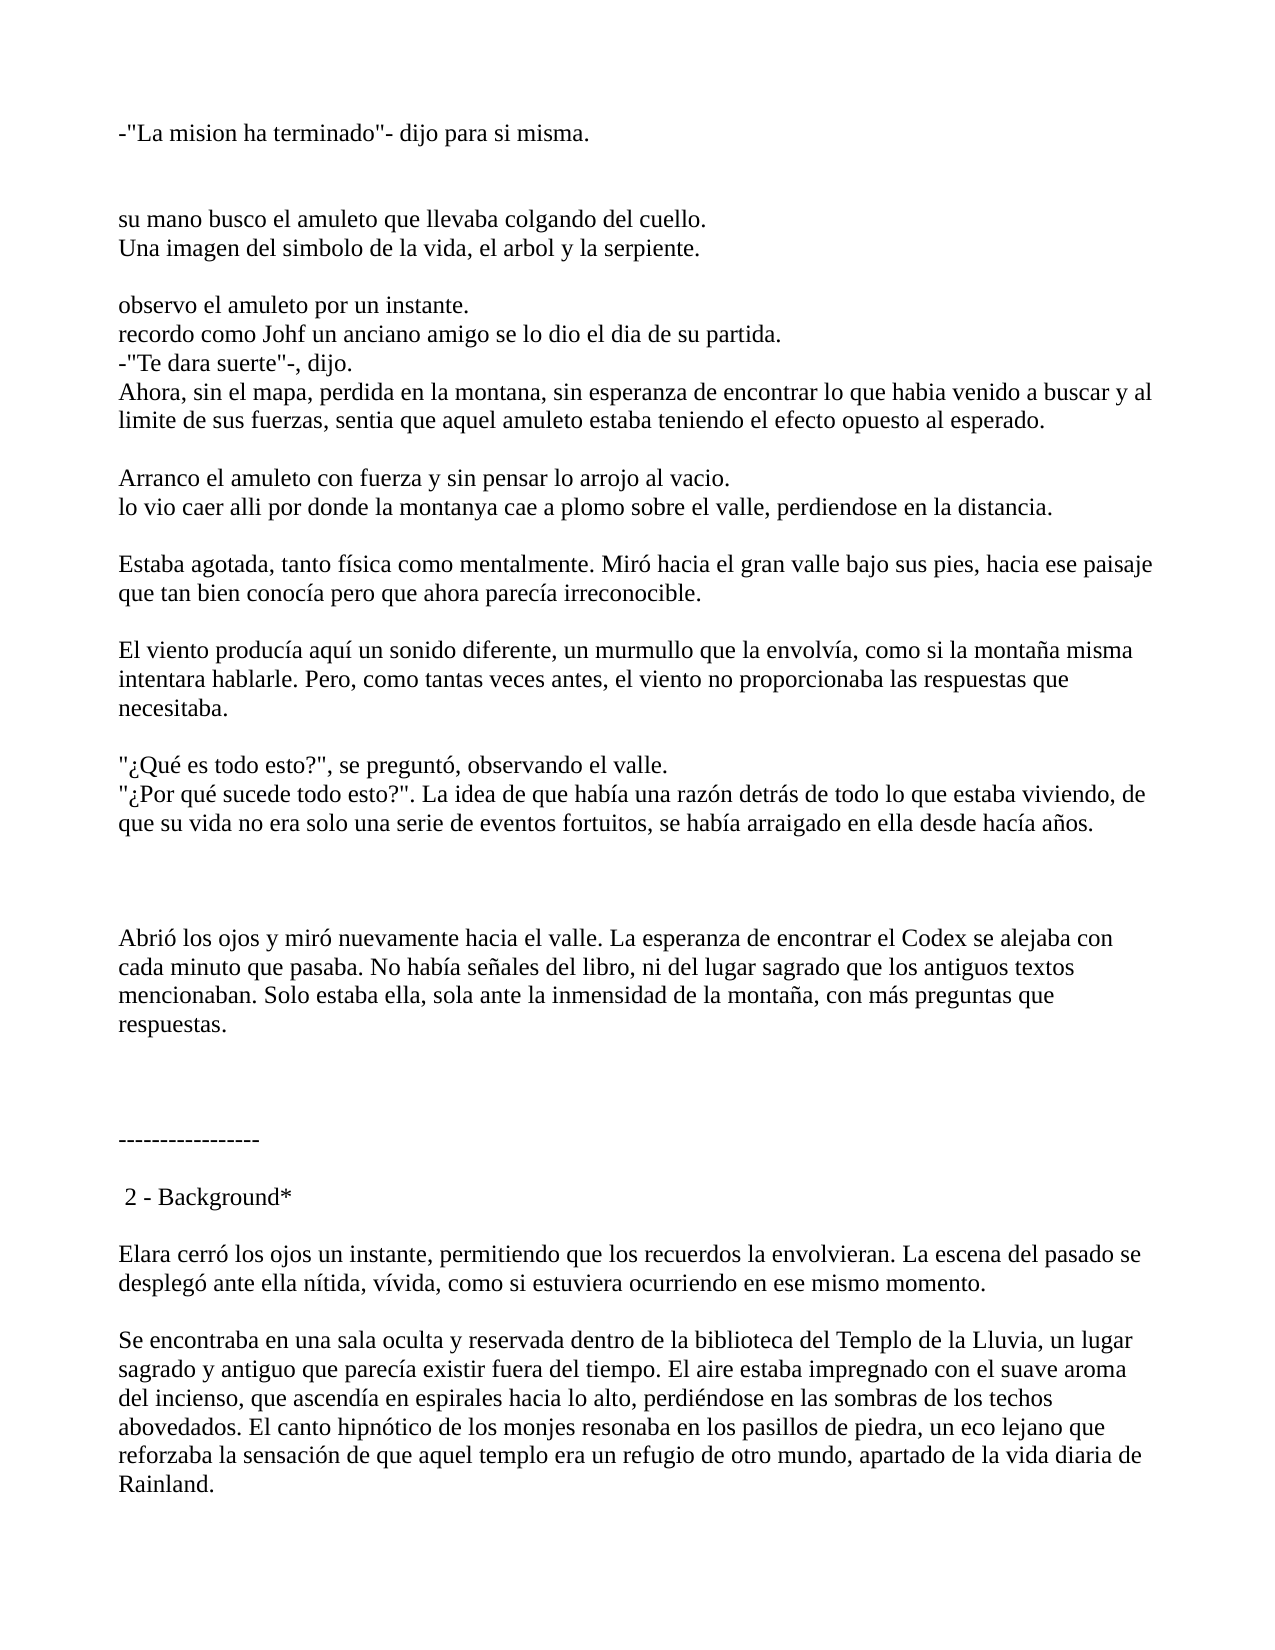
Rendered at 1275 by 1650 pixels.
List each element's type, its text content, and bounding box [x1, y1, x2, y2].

text 2 - Background* [118, 1182, 1157, 1211]
text -"La mision ha terminado"- dijo para si misma. [118, 118, 1157, 147]
text "¿Por qué sucede todo esto?". La idea de que había una razón detrás de todo lo que estaba viviendo, de que su vida no era solo una serie de eventos fortuitos, se había arraigado en ella desde hacía años. [118, 779, 1157, 837]
text El viento producía aquí un sonido diferente, un murmullo que la envolvía, como si la montaña misma intentara hablarle. Pero, como tantas veces antes, el viento no proporcionaba las respuestas que necesitaba. [118, 636, 1157, 722]
text Ahora, sin el mapa, perdida en la montana, sin esperanza de encontrar lo que habia venido a buscar y al limite de sus fuerzas, sentia que aquel amuleto estaba teniendo el efecto opuesto al esperado. [118, 377, 1157, 434]
text Una imagen del simbolo de la vida, el arbol y la serpiente. [118, 233, 1157, 262]
text Elara cerró los ojos un instante, permitiendo que los recuerdos la envolvieran. La escena del pasado se desplegó ante ella nítida, vívida, como si estuviera ocurriendo en ese mismo momento. [118, 1239, 1157, 1297]
text -"Te dara suerte"-, dijo. [118, 348, 1157, 377]
text Abrió los ojos y miró nuevamente hacia el valle. La esperanza de encontrar el Codex se alejaba con cada minuto que pasaba. No había señales del libro, ni del lugar sagrado que los antiguos textos mencionaban. Solo estaba ella, sola ante la inmensidad de la montaña, con más preguntas que respuestas. [118, 923, 1157, 1038]
text Estaba agotada, tanto física como mentalmente. Miró hacia el gran valle bajo sus pies, hacia ese paisaje que tan bien conocía pero que ahora parecía irreconocible. [118, 549, 1157, 607]
text ----------------- [118, 1124, 1157, 1153]
text su mano busco el amuleto que llevaba colgando del cuello. [118, 204, 1157, 233]
text lo vio caer alli por donde la montanya cae a plomo sobre el valle, perdiendose en la distancia. [118, 492, 1157, 521]
text observo el amuleto por un instante. [118, 291, 1157, 319]
text recordo como Johf un anciano amigo se lo dio el dia de su partida. [118, 319, 1157, 348]
text Arranco el amuleto con fuerza y sin pensar lo arrojo al vacio. [118, 463, 1157, 492]
text "¿Qué es todo esto?", se preguntó, observando el valle. [118, 751, 1157, 779]
text Se encontraba en una sala oculta y reservada dentro de la biblioteca del Templo de la Lluvia, un lugar sagrado y antiguo que parecía existir fuera del tiempo. El aire estaba impregnado con el suave aroma del incienso, que ascendía en espirales hacia lo alto, perdiéndose en las sombras de los techos abovedados. El canto hipnótico de los monjes resonaba en los pasillos de piedra, un eco lejano que reforzaba la sensación de que aquel templo era un refugio de otro mundo, apartado de la vida diaria de Rainland. [118, 1326, 1157, 1498]
